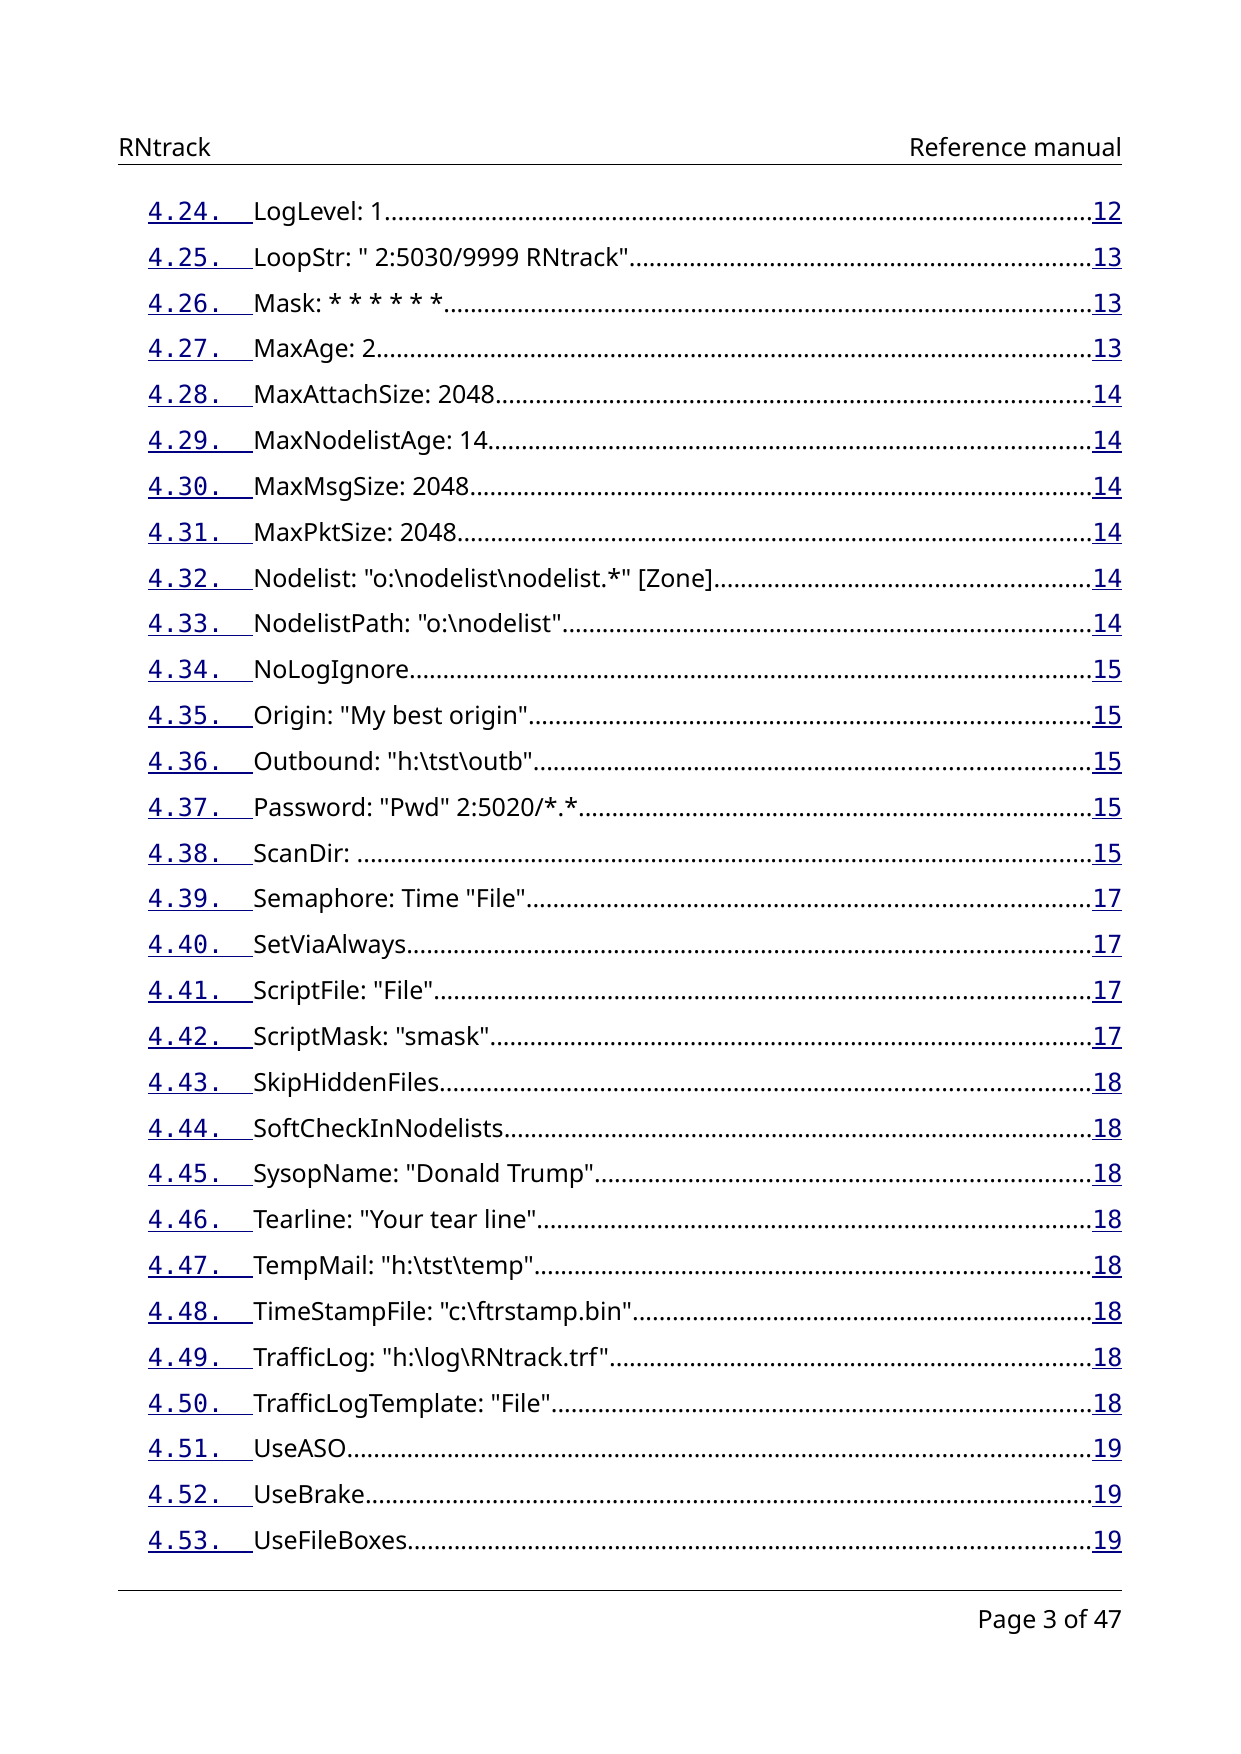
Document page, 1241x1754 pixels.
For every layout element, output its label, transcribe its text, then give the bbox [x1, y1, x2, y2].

text 4.41. ScriptFile: "File" 17 [148, 973, 1122, 1007]
text 4.34. NoLogIgnore 15 [148, 652, 1122, 686]
text 4.25. LoopStr: " 2:5030/9999 RNtrack" 13 [148, 239, 1122, 273]
text 4.27. MaxAge: 2 13 [148, 331, 1122, 365]
text 4.38. ScanDir: ... 15 [148, 835, 1122, 869]
text 4.40. SetViaAlways 17 [148, 927, 1122, 961]
text 4.50. TrafficLogTemplate: "File" 18 [148, 1385, 1122, 1419]
text 4.31. MaxPktSize: 2048 14 [148, 514, 1122, 548]
text 4.30. MaxMsgSize: 2048 14 [148, 468, 1122, 503]
text 4.35. Origin: "My best origin" 15 [148, 698, 1122, 732]
text 4.47. TempMail: "h:\tst\temp" 18 [148, 1248, 1122, 1282]
text 4.33. NodelistPath: "o:\nodelist" 14 [148, 606, 1122, 640]
text 4.37. Password: "Pwd" 2:5020/*.* 15 [148, 789, 1122, 823]
text 4.51. UseASO 19 [148, 1431, 1122, 1465]
text 4.32. Nodelist: "o:\nodelist\nodelist.*" [Zone] 14 [148, 560, 1122, 594]
text 4.53. UseFileBoxes 19 [148, 1523, 1122, 1557]
text 4.52. UseBrake 19 [148, 1477, 1122, 1511]
text 4.48. TimeStampFile: "c:\ftrstamp.bin" 18 [148, 1293, 1122, 1328]
text 4.46. Tearline: "Your tear line" 18 [148, 1202, 1122, 1236]
text 4.49. TrafficLog: "h:\log\RNtrack.trf" 18 [148, 1339, 1122, 1373]
text 4.42. ScriptMask: "smask" 17 [148, 1018, 1122, 1053]
text 4.44. SoftCheckInNodelists 18 [148, 1110, 1122, 1144]
text 4.36. Outbound: "h:\tst\outb" 15 [148, 743, 1122, 778]
text 4.26. Mask: * * * * * * 13 [148, 285, 1122, 319]
text 4.29. MaxNodelistAge: 14 14 [148, 423, 1122, 457]
text 4.24. LogLevel: 1 12 [148, 193, 1122, 228]
text 4.39. Semaphore: Time "File" 17 [148, 881, 1122, 915]
text 4.28. MaxAttachSize: 2048 14 [148, 377, 1122, 411]
text 4.43. SkipHiddenFiles 18 [148, 1064, 1122, 1098]
text 4.45. SysopName: "Donald Trump" 18 [148, 1156, 1122, 1190]
